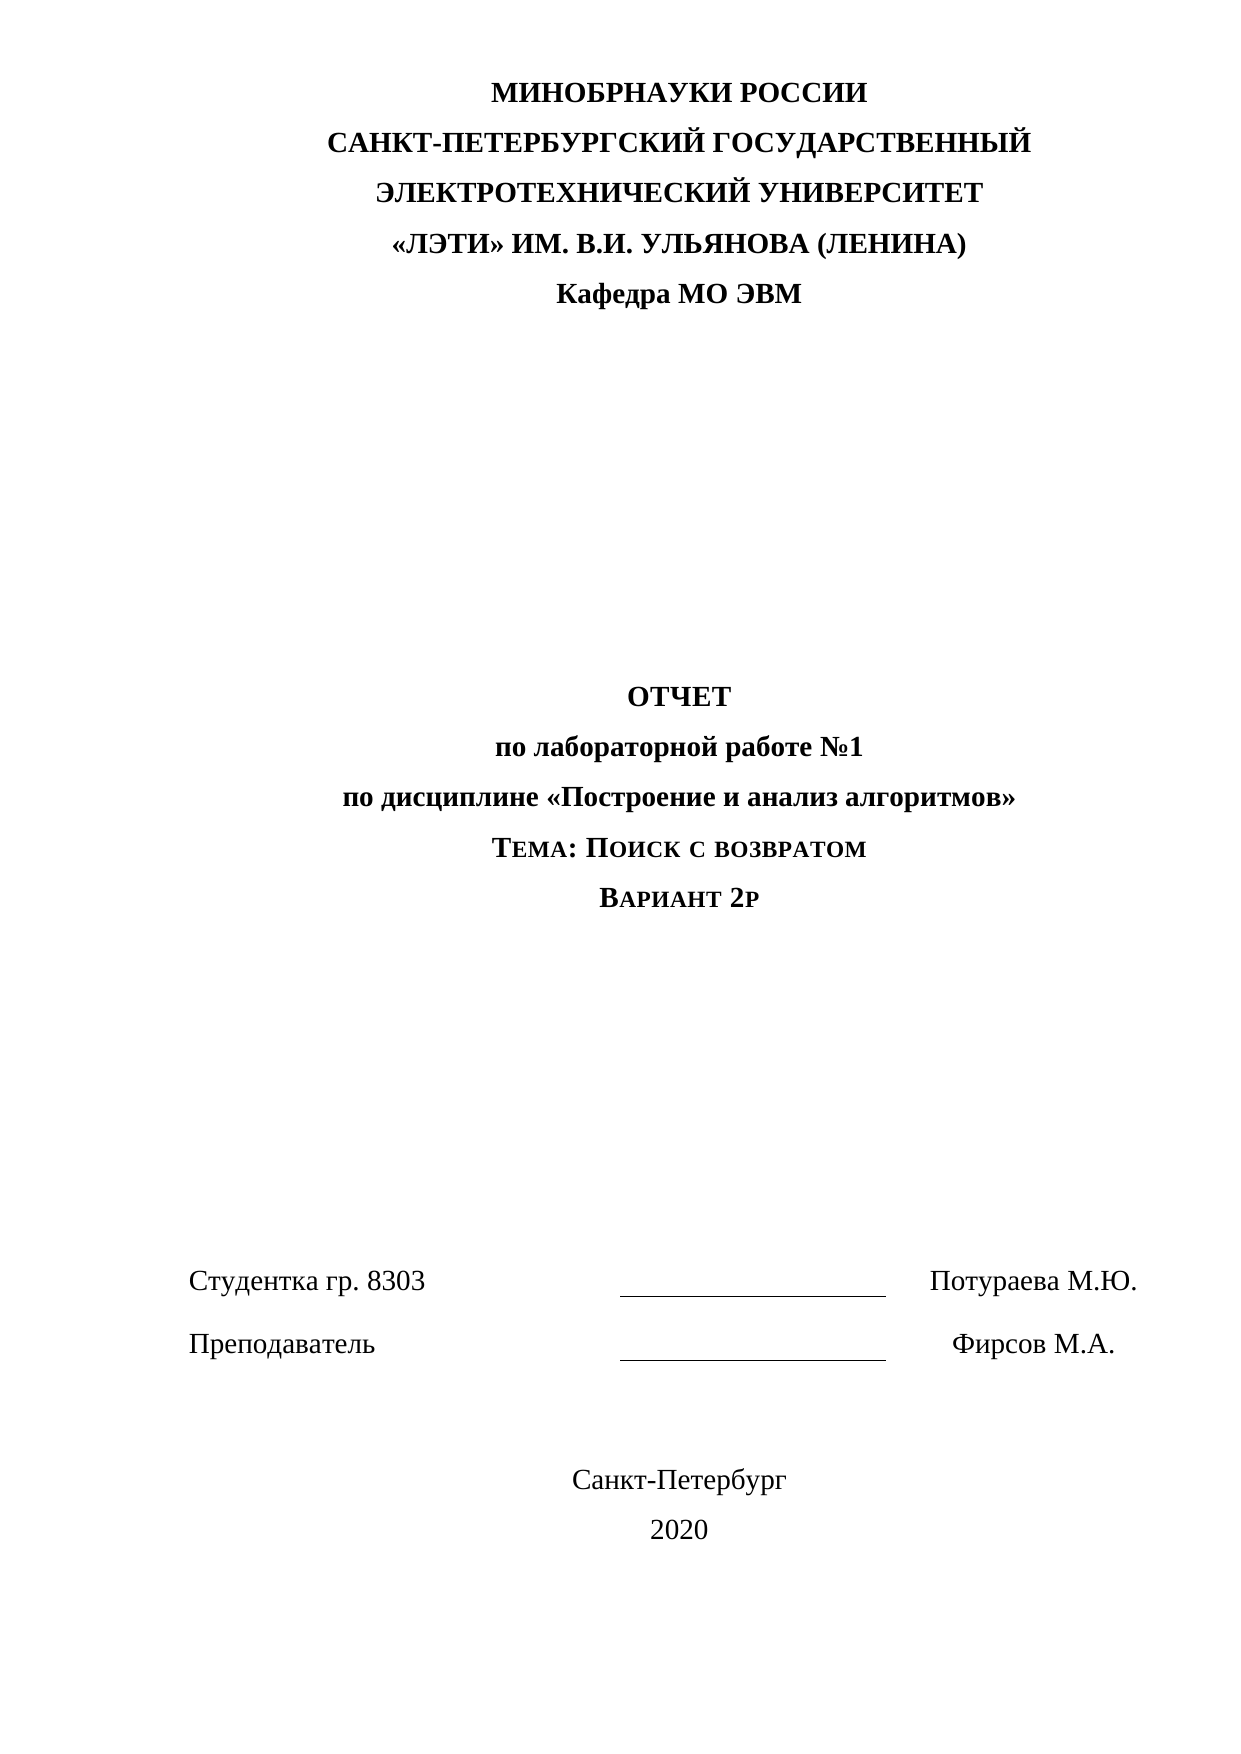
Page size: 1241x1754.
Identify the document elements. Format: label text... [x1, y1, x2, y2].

text электротехнический университет [177, 176, 1181, 209]
text Санкт-Петербург [177, 1462, 1181, 1495]
text по лабораторной работе №1 [177, 729, 1181, 763]
table_cell [620, 1297, 886, 1360]
table_header Студентка гр. 8303 [177, 1232, 620, 1296]
text Кафедра МО ЭВМ [177, 276, 1181, 310]
text по дисциплине «Построение и анализ алгоритмов» [177, 779, 1181, 813]
table_header [620, 1232, 886, 1296]
text «ЛЭТИ» им. В.И. Ульянова (Ленина) [177, 226, 1181, 259]
text 2020 [177, 1512, 1181, 1546]
table_cell Преподаватель [177, 1296, 620, 1360]
text отчет [177, 679, 1181, 712]
text Вариант 2р [177, 880, 1181, 913]
text Тема: Поиск с возвратом [177, 830, 1181, 863]
table_header Потураева М.Ю. [886, 1232, 1181, 1296]
text МИНОБРНАУКИ РОССИИ [177, 75, 1181, 108]
table_cell Фирсов М.А. [886, 1296, 1181, 1360]
text Санкт-Петербургский государственный [177, 125, 1181, 159]
